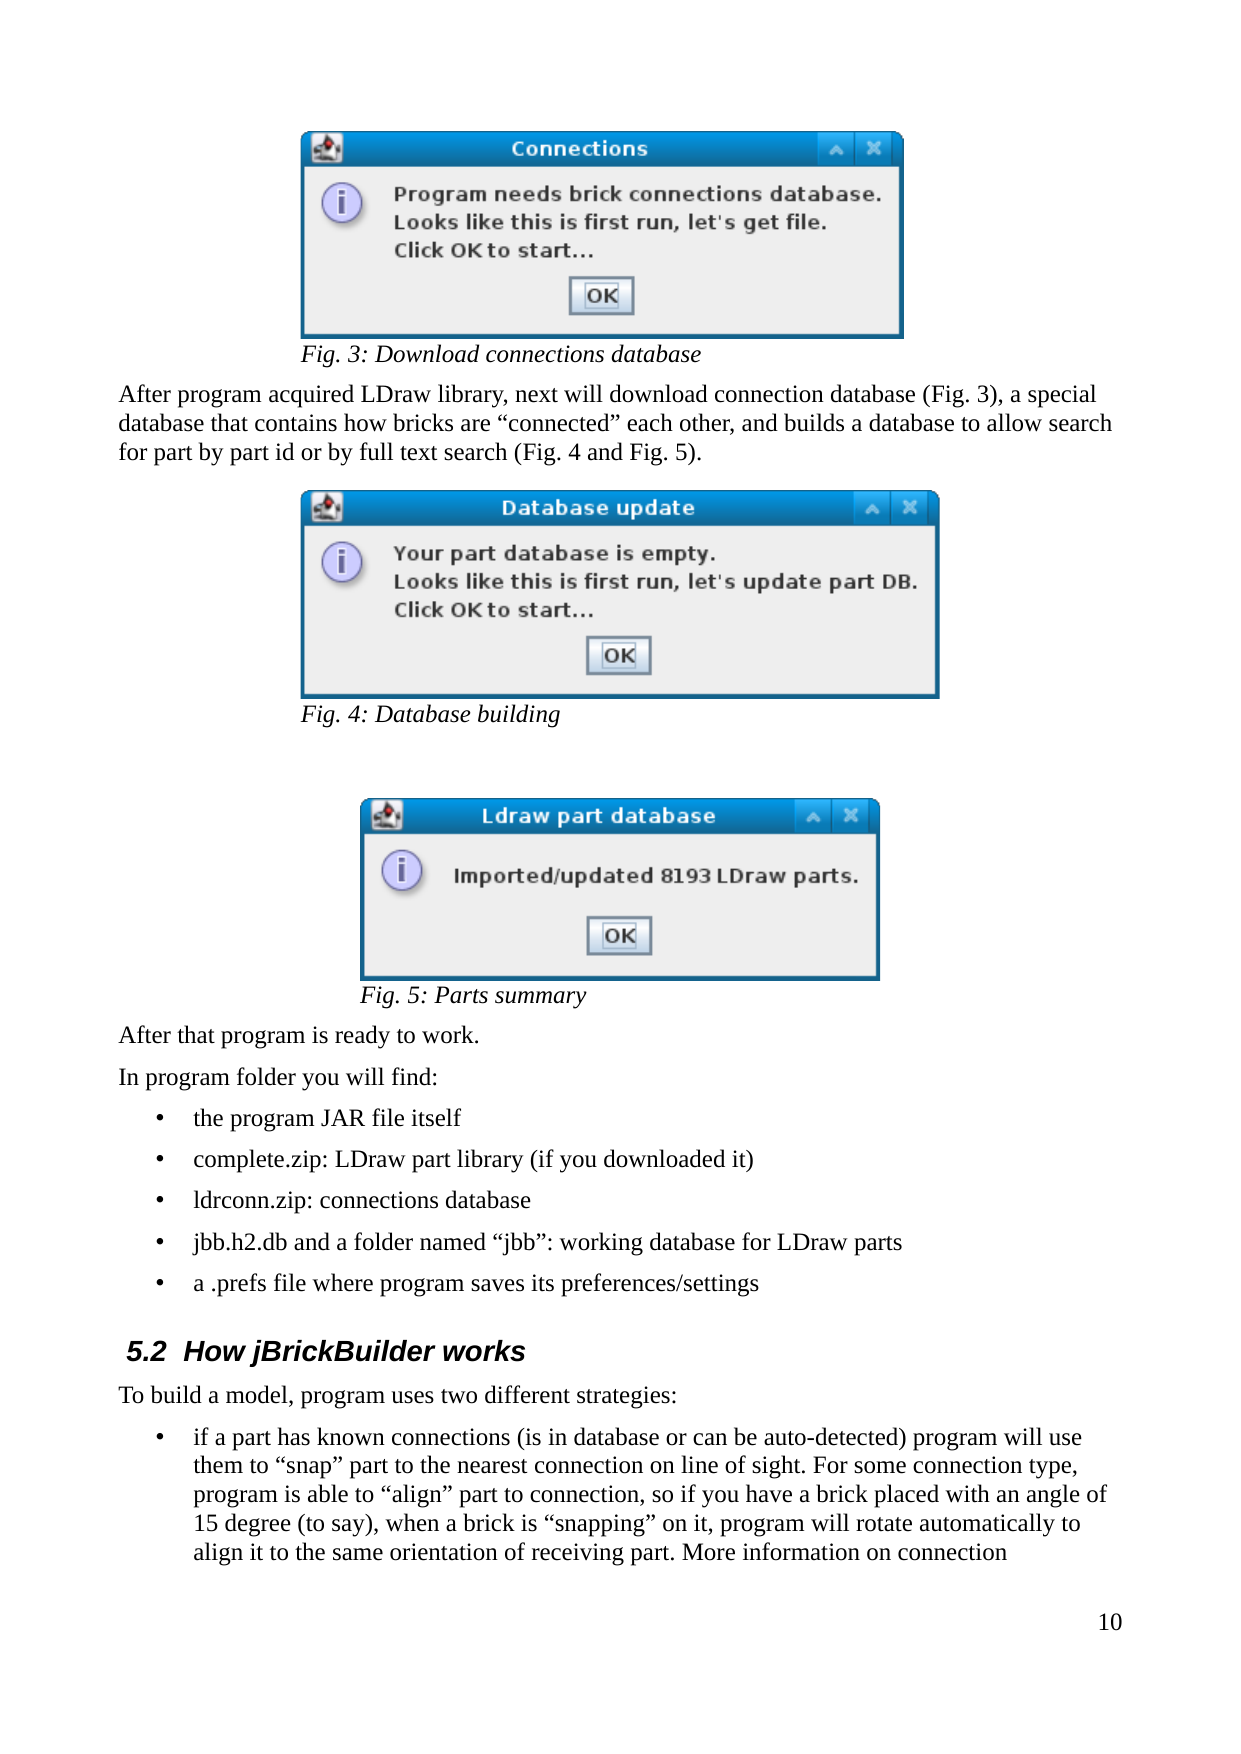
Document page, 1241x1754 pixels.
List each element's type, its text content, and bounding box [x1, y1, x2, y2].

picture [300, 490, 307, 497]
text Fig. 4: Database building [301, 699, 940, 727]
picture [360, 798, 367, 805]
picture [672, 501, 680, 515]
picture [583, 142, 600, 156]
picture [646, 500, 656, 515]
picture [571, 503, 581, 515]
list the program JAR file itself [156, 1103, 1122, 1132]
picture [573, 811, 583, 823]
picture [639, 809, 646, 823]
picture [649, 811, 660, 823]
picture [543, 503, 553, 515]
picture [660, 503, 670, 515]
list jbb.h2.db and a folder named “jbb”: working database for LDraw parts [156, 1227, 1122, 1256]
picture [624, 144, 634, 156]
picture [484, 809, 492, 823]
list if a part has known connections (is in database or can be auto-detected) program will use them to “snap” part to the nearest connection on line of sight. For some connection type, program is able to “align” part to connection, so if you have a brick placed with an angle of 15 degree (to say), when a brick is “snapping” on it, program will rotate automatically to align it to the same orientation of receiving part. More information on connection [156, 1422, 1122, 1565]
picture [618, 503, 628, 515]
list complete.zip: LDraw part library (if you downloaded it) [156, 1144, 1122, 1173]
picture [856, 131, 892, 155]
picture [833, 798, 869, 822]
picture [892, 490, 928, 514]
picture [704, 811, 715, 823]
picture [663, 808, 674, 823]
picture [692, 811, 701, 823]
picture [795, 798, 831, 822]
picture [519, 503, 530, 515]
picture [569, 144, 580, 156]
picture [555, 144, 565, 156]
picture [527, 144, 537, 156]
picture [532, 501, 539, 515]
picture [557, 500, 567, 515]
picture [300, 131, 307, 138]
picture [300, 490, 940, 699]
text In program folder you will find: [118, 1062, 1122, 1091]
picture [678, 811, 688, 823]
list a .prefs file where program saves its preferences/settings [156, 1268, 1122, 1297]
picture [496, 808, 507, 823]
picture [683, 503, 694, 515]
text After that program is ready to work. [118, 780, 1122, 1049]
picture [818, 131, 854, 155]
picture [510, 811, 517, 823]
picture [503, 501, 515, 515]
picture [533, 811, 550, 823]
text Fig. 5: Parts summary [360, 981, 880, 1009]
text Fig. 3: Download connections database [301, 339, 904, 368]
picture [587, 809, 602, 823]
text After program acquired LDraw library, next will download connection database (Fig. 3), a special database that contains how bricks are “connected” each other, and builds a database to allow search for part by part id or by full text search (Fig. 4 and Fig. 5). [118, 118, 1122, 466]
picture [360, 798, 881, 981]
picture [520, 811, 530, 823]
picture [513, 142, 523, 156]
text To build a model, program uses two different strategies: [118, 1380, 1122, 1409]
picture [612, 808, 622, 823]
picture [610, 144, 620, 156]
picture [854, 490, 890, 514]
picture [541, 144, 551, 156]
picture [300, 131, 904, 339]
picture [597, 503, 608, 515]
picture [585, 503, 594, 515]
list ldrconn.zip: connections database [156, 1186, 1122, 1214]
picture [638, 144, 647, 156]
picture [626, 811, 636, 823]
subtitle How jBrickBuilder works [118, 1334, 1122, 1368]
